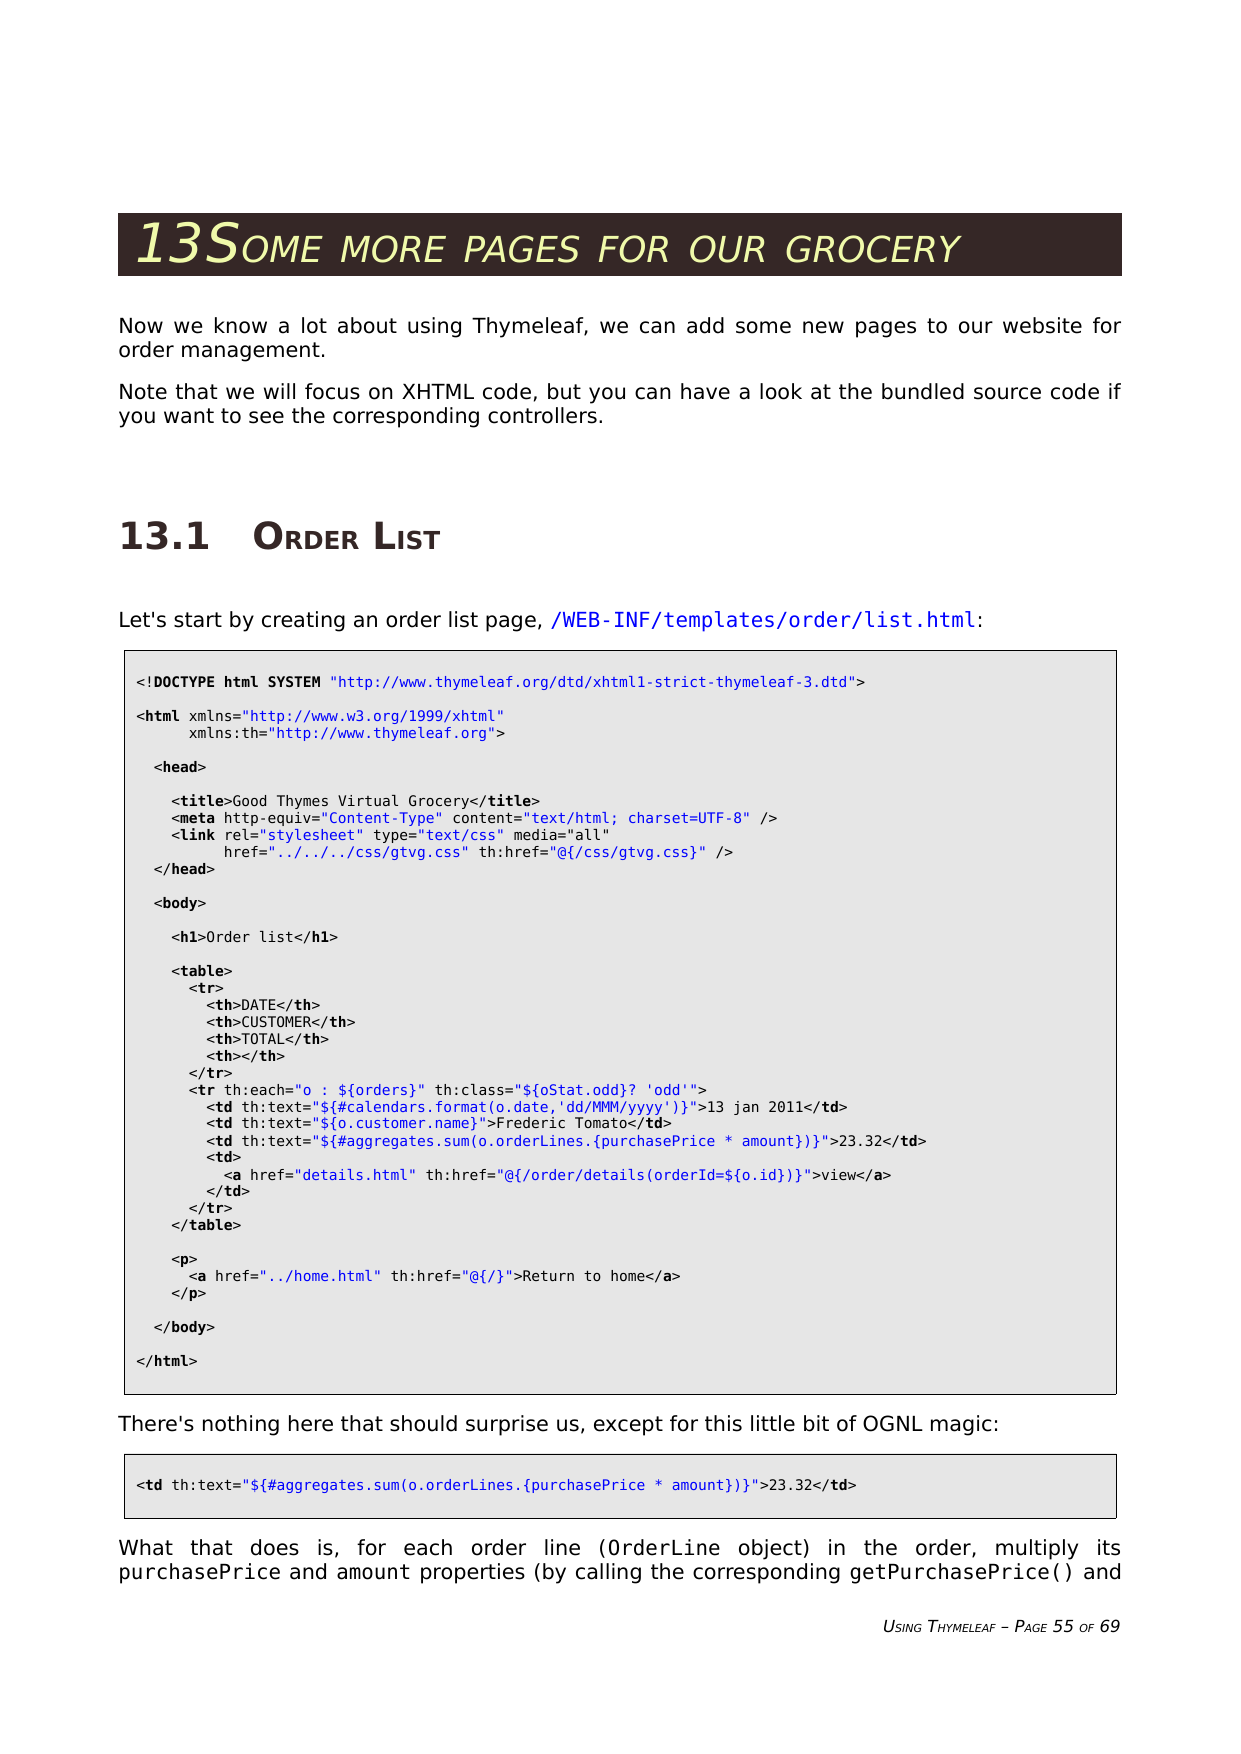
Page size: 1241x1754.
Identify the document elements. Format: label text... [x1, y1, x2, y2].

text Note that we will focus on XHTML code, but you can have a look at the bundled source code if you want to see the corresponding controllers. [118, 380, 1122, 429]
text What that does is, for each order line (OrderLine object) in the order, multiply its purchasePrice and amount properties (by calling the corresponding getPurchasePrice() and [118, 1536, 1122, 1584]
subtitle Some more pages for our grocery [118, 213, 1122, 276]
text Let's start by creating an order list page, /WEB-INF/templates/order/list.html: [118, 608, 1122, 632]
text <td th:text="${#aggregates.sum(o.orderLines.{purchasePrice * amount})}">23.32</td> [125, 1455, 1116, 1518]
text Now we know a lot about using Thymeleaf, we can add some new pages to our website for order management. [118, 314, 1122, 362]
subtitle Order List [118, 514, 1122, 558]
text <!DOCTYPE html SYSTEM "http://www.thymeleaf.org/dtd/xhtml1-strict-thymeleaf-3.dtd"> <html xmlns="http://www.w3.org/1999/xhtml" xmlns:th="http://www.thymeleaf.org"> <head> <title>Good Thymes Virtual Grocery</title> <meta http-equiv="Content-Type" content="text/html; charset=UTF-8" /> <link rel="stylesheet" type="text/css" media="all" href="../../../css/gtvg.css" th:href="@{/css/gtvg.css}" /> </head> <body> <h1>Order list</h1> <table> <tr> <th>DATE</th> <th>CUSTOMER</th> <th>TOTAL</th> <th></th> </tr> <tr th:each="o : ${orders}" th:class="${oStat.odd}? 'odd'"> <td th:text="${#calendars.format(o.date,'dd/MMM/yyyy')}">13 jan 2011</td> <td th:text="${o.customer.name}">Frederic Tomato</td> <td th:text="${#aggregates.sum(o.orderLines.{purchasePrice * amount})}">23.32</td> <td> <a href="details.html" th:href="@{/order/details(orderId=${o.id})}">view</a> </td> </tr> </table> <p> <a href="../home.html" th:href="@{/}">Return to home</a> </p> </body> </html> [125, 651, 1116, 1394]
text There's nothing here that should surprise us, except for this little bit of OGNL magic: [118, 1412, 1122, 1436]
